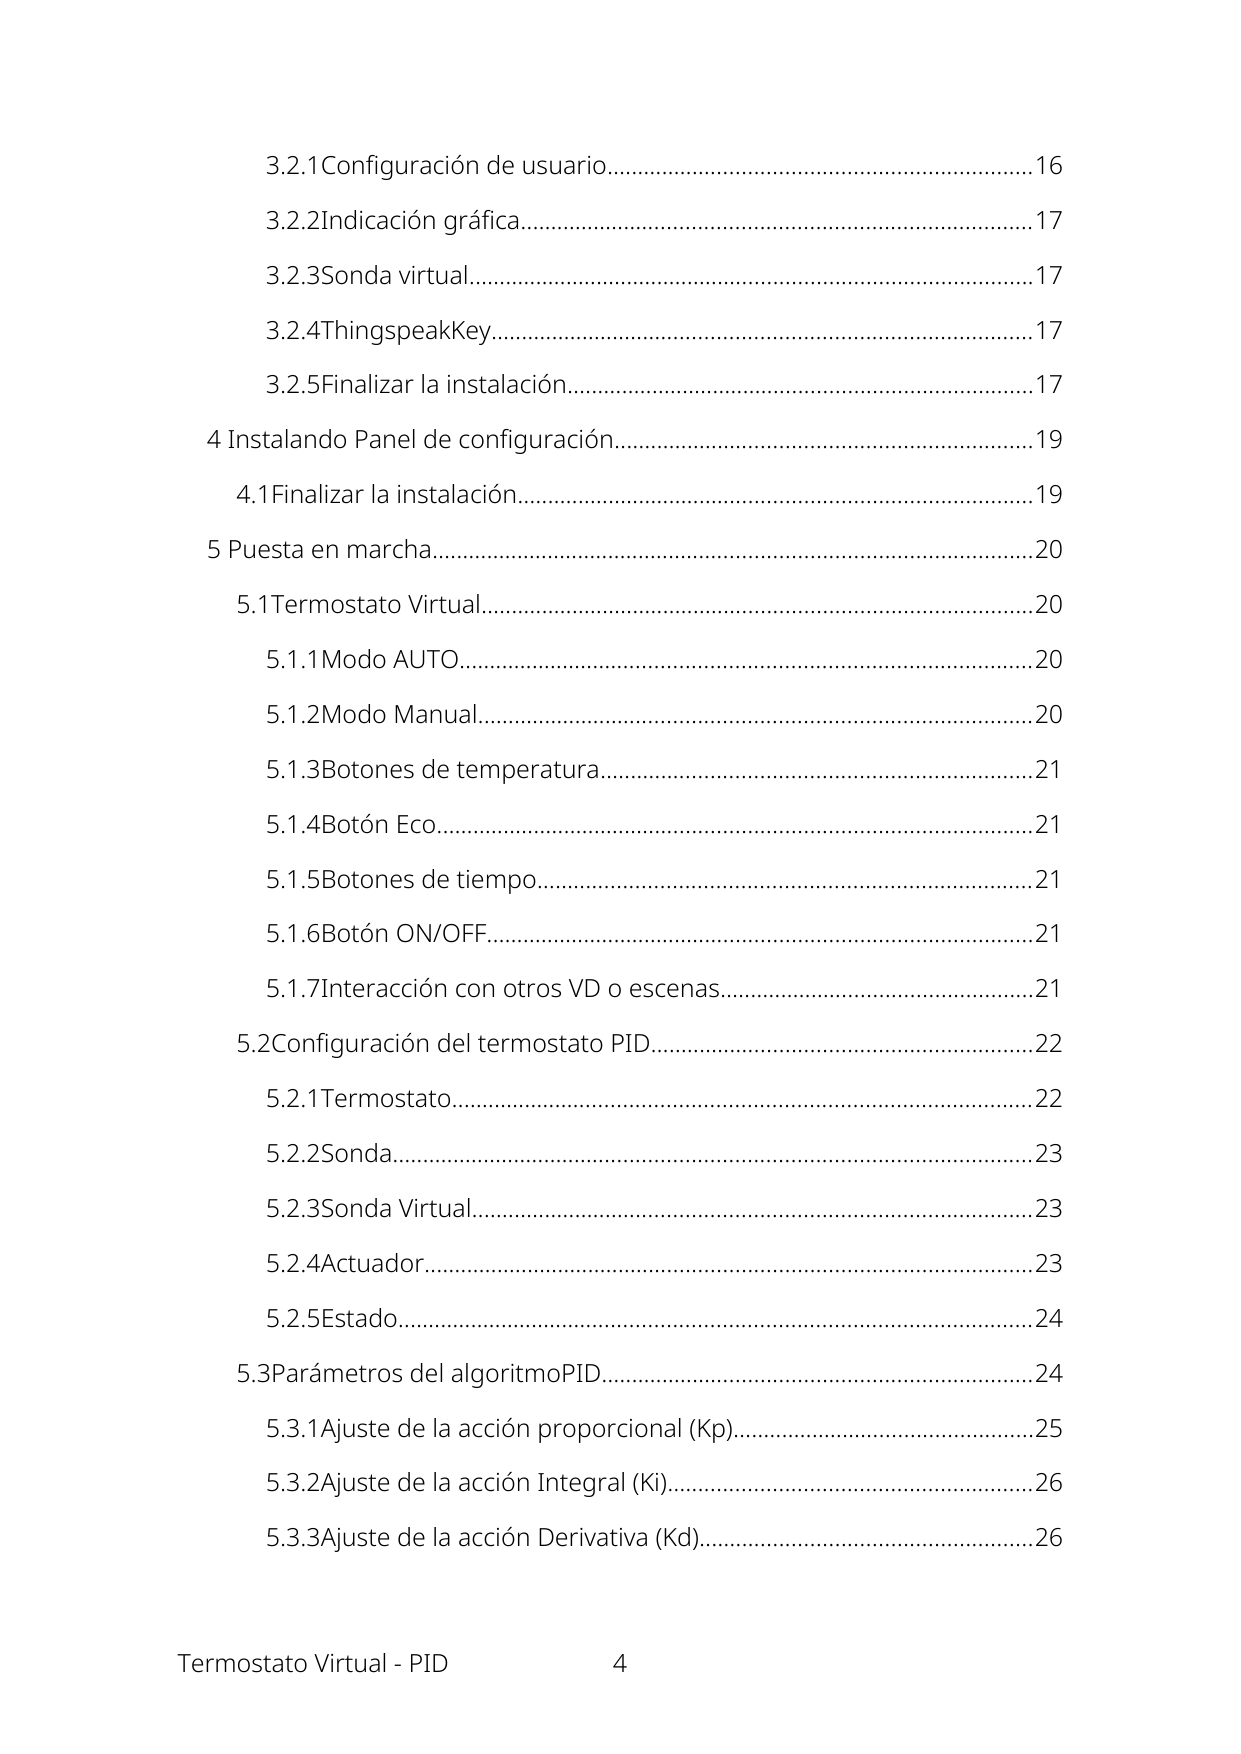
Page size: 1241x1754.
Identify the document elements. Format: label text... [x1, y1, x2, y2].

text 5.3.1Ajuste de la acción proporcional (Kp) 25 [266, 1410, 1063, 1444]
text 3.2.3Sonda virtual 17 [266, 257, 1063, 291]
text 3.2.5Finalizar la instalación 17 [266, 367, 1063, 401]
text 5.2.1Termostato 22 [266, 1081, 1063, 1115]
text 3.2.4ThingspeakKey 17 [266, 312, 1063, 346]
text 5.2.3Sonda Virtual 23 [266, 1191, 1063, 1225]
text 5.1.6Botón ON/OFF 21 [266, 916, 1063, 950]
text 3.2.1Configuración de usuario 16 [266, 148, 1063, 182]
text 4.1Finalizar la instalación 19 [236, 477, 1063, 511]
text 5.1.3Botones de temperatura 21 [266, 751, 1063, 786]
text 4 Instalando Panel de configuración 19 [207, 422, 1063, 456]
text 5.2Configuración del termostato PID 22 [236, 1026, 1063, 1060]
text 5.2.2Sonda 23 [266, 1136, 1063, 1170]
text 5.1Termostato Virtual 20 [236, 587, 1063, 621]
text 5.2.4Actuador 23 [266, 1246, 1063, 1279]
text 5.3.2Ajuste de la acción Integral (Ki) 26 [266, 1465, 1063, 1499]
text 5.3Parámetros del algoritmoPID 24 [236, 1355, 1063, 1389]
text 5.1.5Botones de tiempo 21 [266, 861, 1063, 895]
text 5.3.3Ajuste de la acción Derivativa (Kd) 26 [266, 1520, 1063, 1554]
text 5.2.5Estado 24 [266, 1300, 1063, 1334]
text 5.1.1Modo AUTO 20 [266, 642, 1063, 676]
text 5.1.2Modo Manual 20 [266, 697, 1063, 731]
text 5 Puesta en marcha 20 [207, 532, 1063, 566]
text 3.2.2Indicación gráfica 17 [266, 202, 1063, 237]
text 5.1.4Botón Eco 21 [266, 806, 1063, 840]
text 5.1.7Interacción con otros VD o escenas 21 [266, 971, 1063, 1005]
